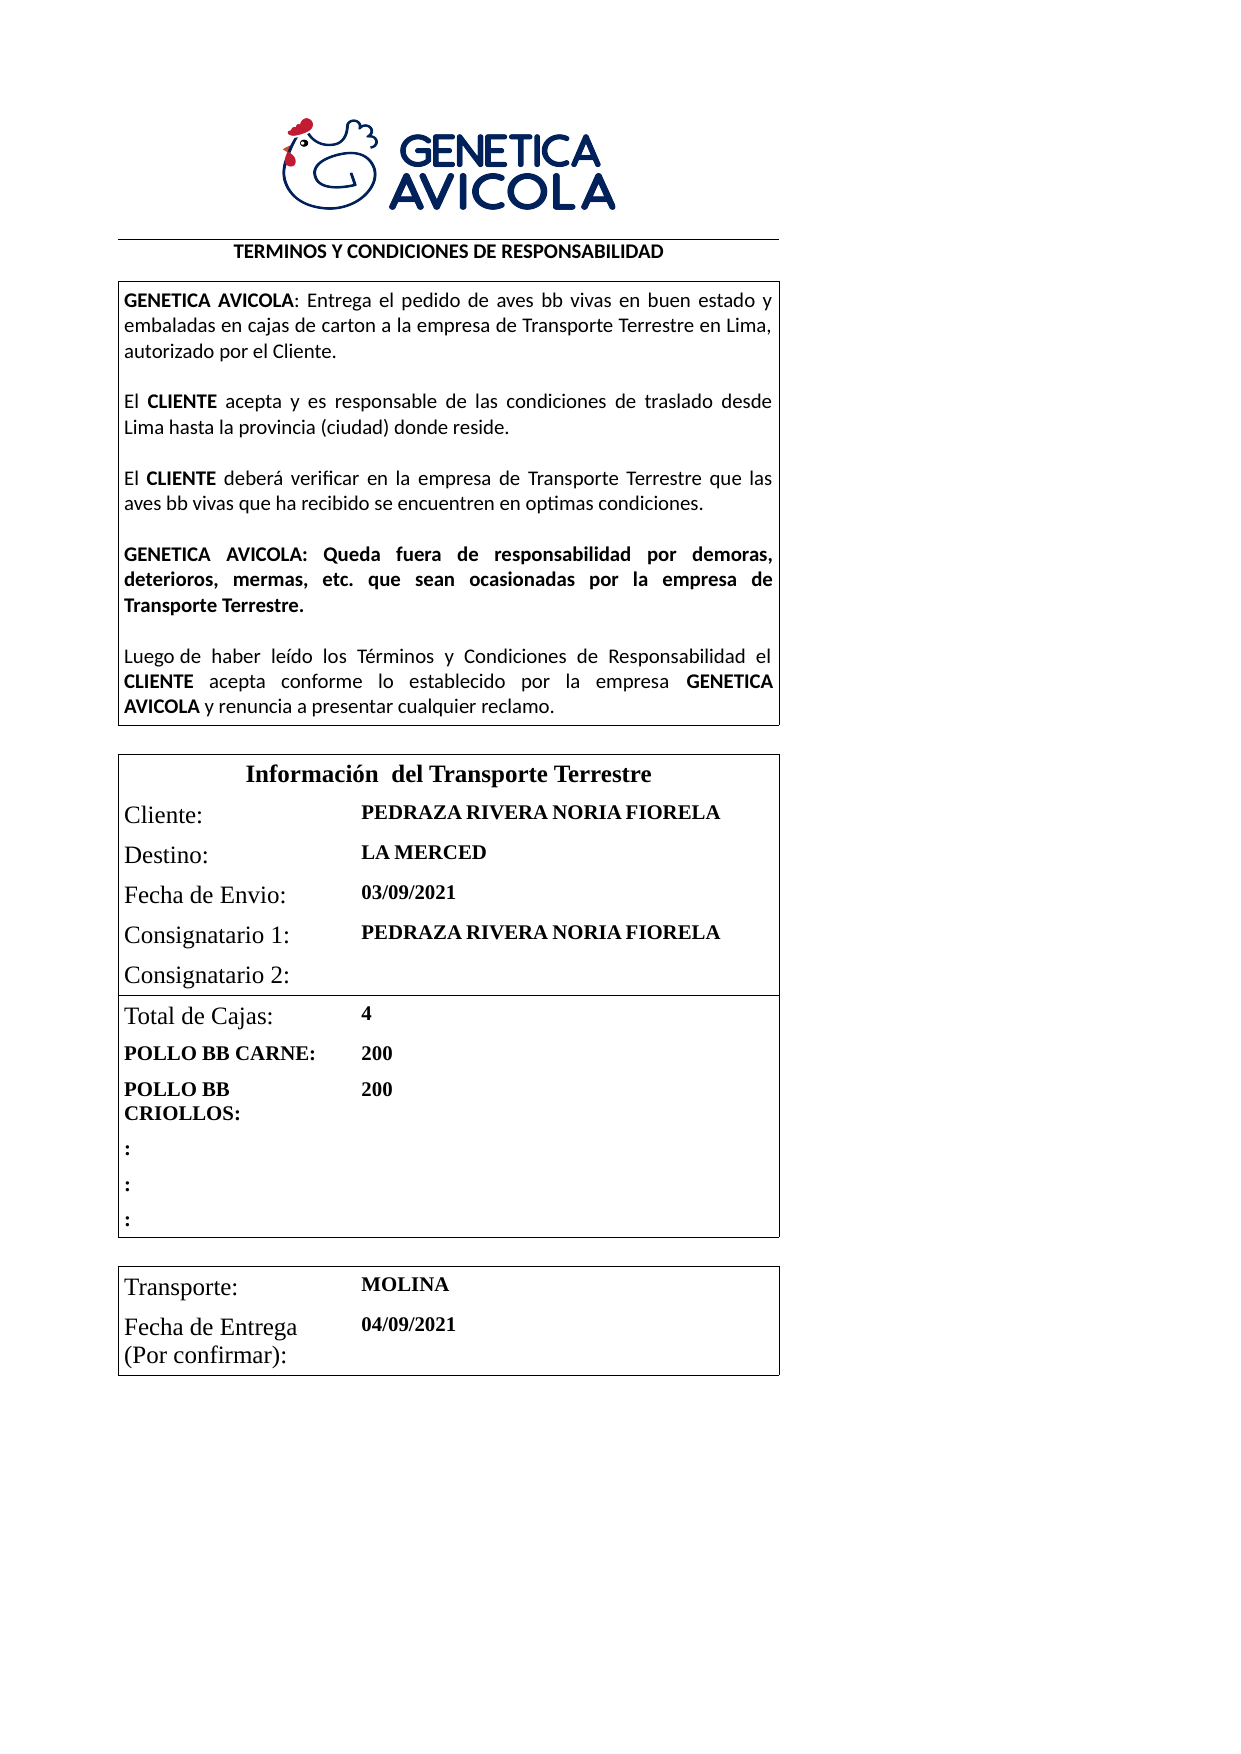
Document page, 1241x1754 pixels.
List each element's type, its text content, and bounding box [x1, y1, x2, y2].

table_header Información del Transporte Terrestre [119, 755, 779, 794]
table_cell Consignatario 1: [119, 915, 356, 955]
table_cell : [119, 1201, 356, 1237]
table_cell 03/09/2021 [356, 874, 779, 914]
table_cell 200 [356, 1071, 779, 1130]
table_cell [356, 1201, 779, 1237]
table_cell Total de Cajas: [119, 996, 356, 1035]
table_cell Fecha de Entrega (Por confirmar): [119, 1306, 356, 1375]
table_cell [356, 1238, 779, 1266]
picture [282, 118, 616, 210]
table_cell LA MERCED [356, 834, 779, 874]
table_header TERMINOS Y CONDICIONES DE RESPONSABILIDAD [118, 240, 779, 281]
table_cell 4 [356, 996, 779, 1035]
table_cell Fecha de Envio: [119, 874, 356, 914]
table_cell PEDRAZA RIVERA NORIA FIORELA [356, 915, 779, 955]
table_cell Destino: [119, 834, 356, 874]
table_cell [356, 1130, 779, 1166]
table_cell GENETICA AVICOLA: Entrega el pedido de aves bb vivas en buen estado y embaladas en cajas de carton a la empresa de Transporte Terrestre en Lima, autorizado por el Cliente. El CLIENTE acepta y es responsable de las condiciones de traslado desde Lima hasta la provincia (ciudad) donde reside. El CLIENTE deberá verificar en la empresa de Transporte Terrestre que las aves bb vivas que ha recibido se encuentren en optimas condiciones. GENETICA AVICOLA: Queda fuera de responsabilidad por demoras, deterioros, mermas, etc. que sean ocasionadas por la empresa de Transporte Terrestre. Luego de haber leído los Términos y Condiciones de Responsabilidad el CLIENTE acepta conforme lo establecido por la empresa GENETICA AVICOLA y renuncia a presentar cualquier reclamo. [119, 282, 779, 725]
table_cell : [119, 1130, 356, 1166]
table_cell Cliente: [119, 794, 356, 834]
table_cell [356, 955, 779, 995]
table_cell Consignatario 2: [119, 955, 356, 995]
table_cell MOLINA [356, 1267, 779, 1306]
table_cell 200 [356, 1035, 779, 1071]
table_cell PEDRAZA RIVERA NORIA FIORELA [356, 794, 779, 834]
table_cell [356, 1166, 779, 1201]
table_cell POLLO BB CARNE: [119, 1035, 356, 1071]
table_cell Transporte: [119, 1267, 356, 1306]
table_cell [118, 1238, 356, 1266]
table_cell 04/09/2021 [356, 1306, 779, 1375]
table_cell POLLO BB CRIOLLOS: [119, 1071, 356, 1130]
table_cell : [119, 1166, 356, 1201]
